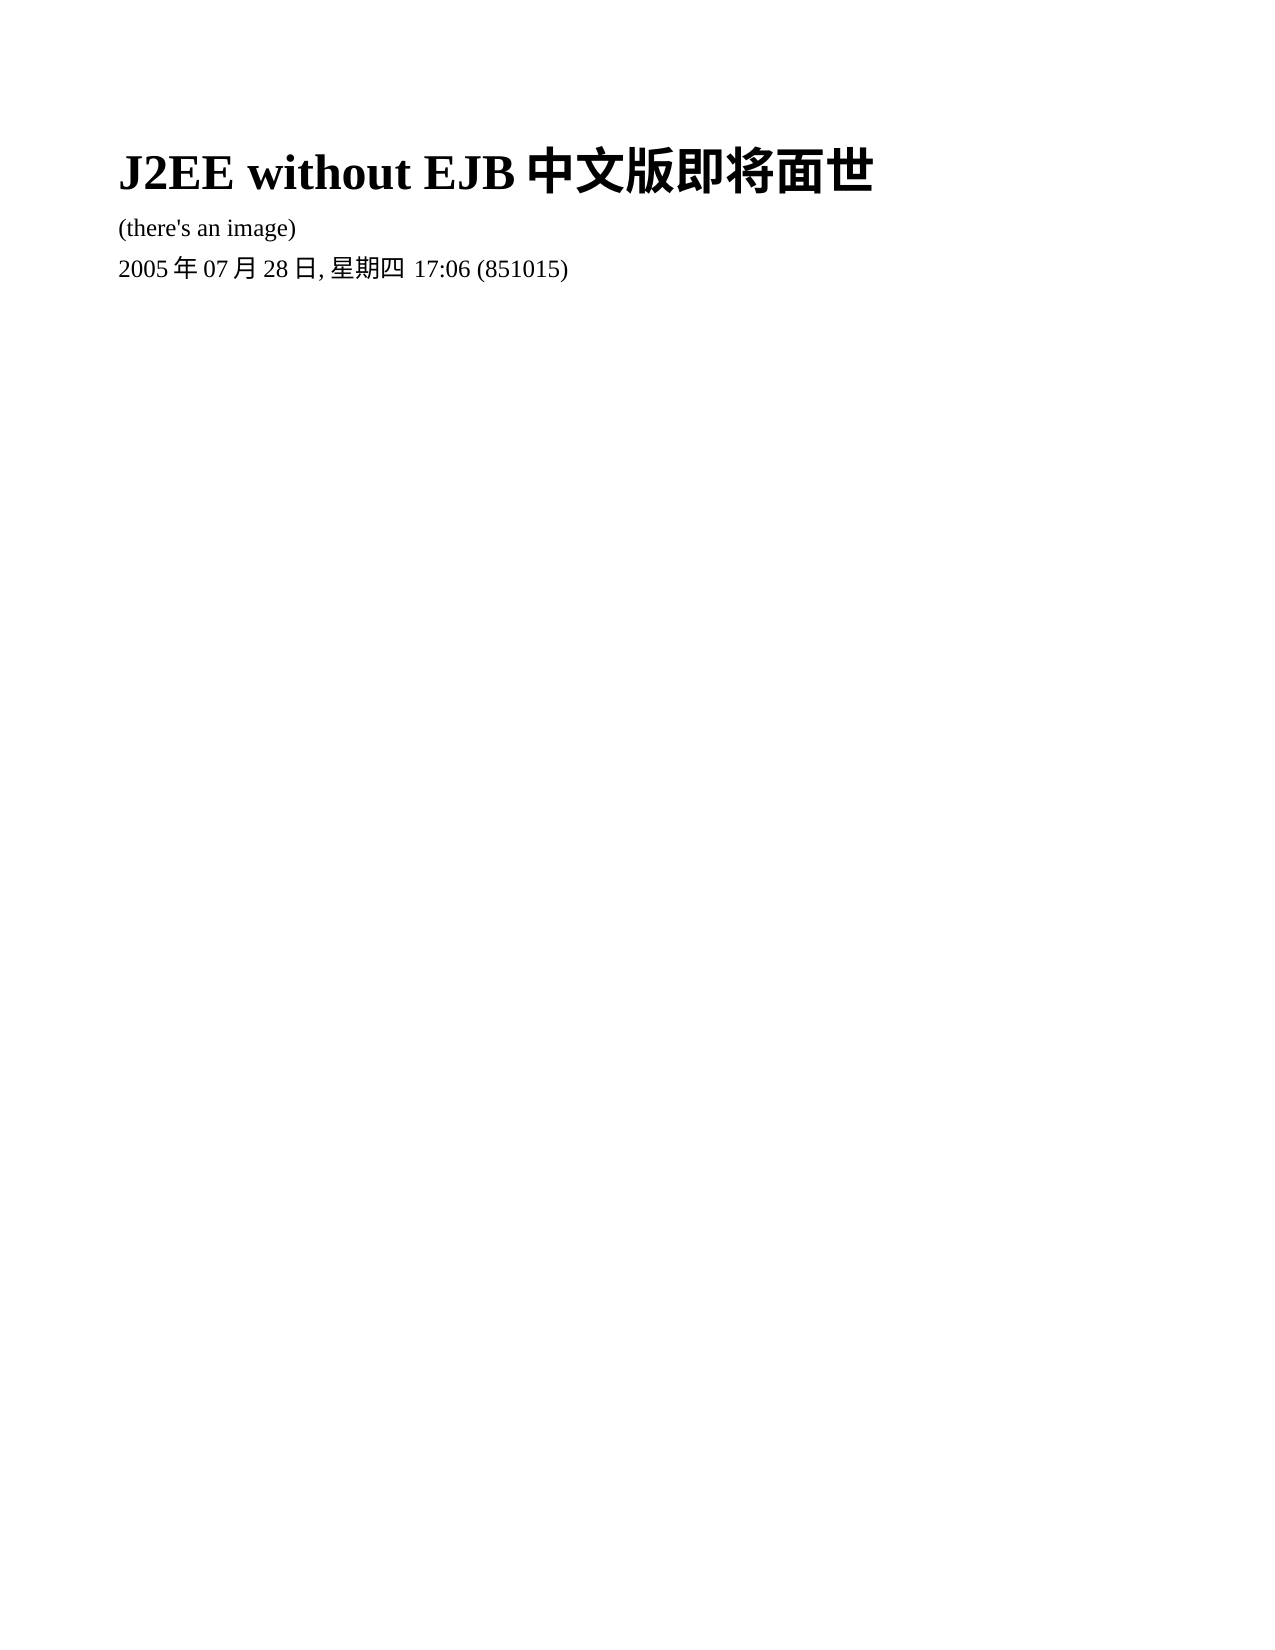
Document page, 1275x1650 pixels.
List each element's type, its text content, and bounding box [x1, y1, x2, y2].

text 2005年07月28日, 星期四 17:06 (851015) [118, 254, 1157, 283]
subtitle J2EE without EJB中文版即将面世 [118, 143, 1157, 201]
text (there's an image) [118, 214, 1157, 242]
